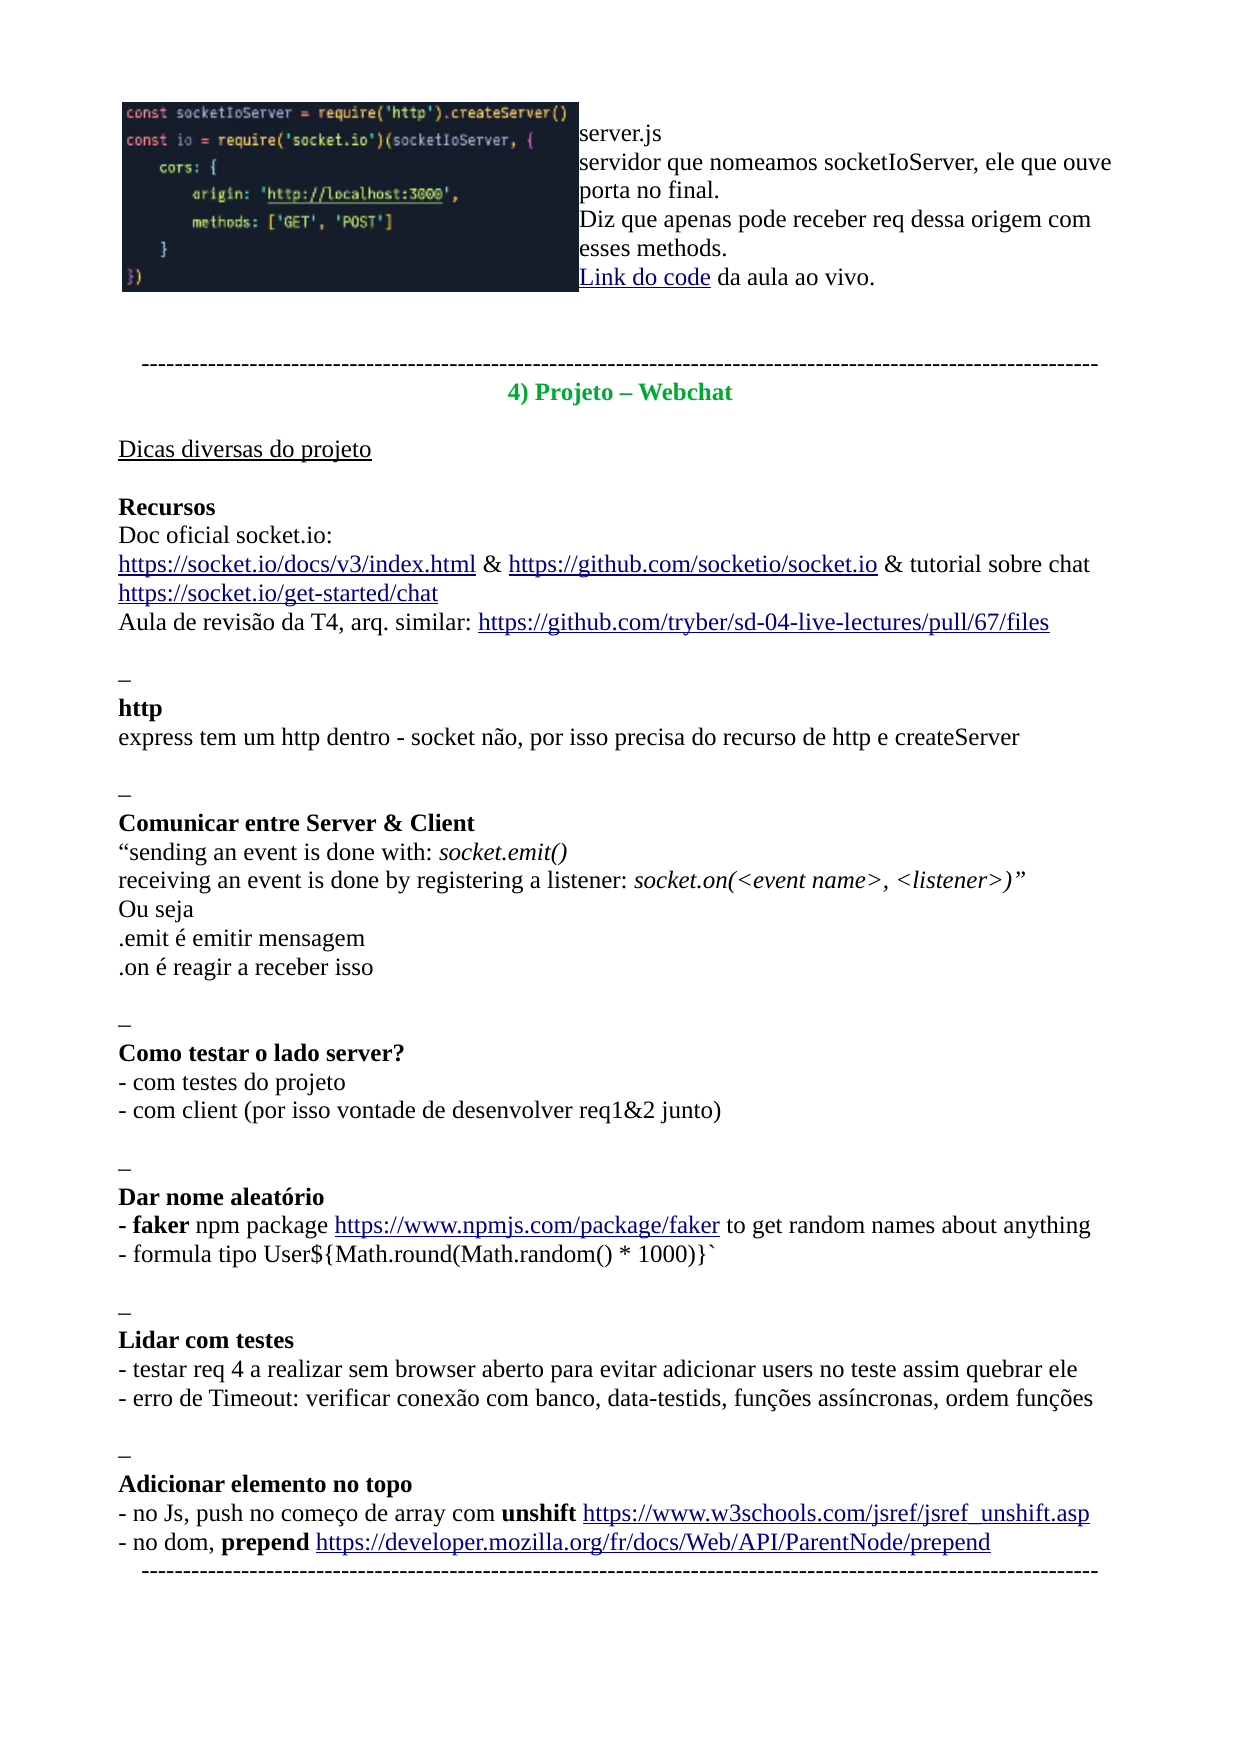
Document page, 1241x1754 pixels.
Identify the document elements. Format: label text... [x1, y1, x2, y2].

text receiving an event is done by registering a listener: socket.on(<event name>, <listener>)” [118, 866, 1122, 894]
text Aula de revisão da T4, arq. similar: https://github.com/tryber/sd-04-live-lectures/pull/67/files [118, 607, 1122, 636]
text – [118, 1153, 1122, 1182]
text – [118, 664, 1122, 693]
text – [118, 1297, 1122, 1326]
text 4) Projeto – Webchat [118, 377, 1122, 406]
text http [118, 693, 1122, 722]
text ------------------------------------------------------------------------------------------------------------------- [118, 348, 1122, 377]
text Link do code da aula ao vivo. [579, 262, 1122, 291]
text ------------------------------------------------------------------------------------------------------------------- [118, 1556, 1122, 1584]
text Lidar com testes [118, 1326, 1122, 1354]
text – [118, 1441, 1122, 1469]
text .on é reagir a receber isso [118, 952, 1122, 981]
text - com testes do projeto [118, 1067, 1122, 1096]
text servidor que nomeamos socketIoServer, ele que ouve porta no final. [579, 147, 1122, 204]
text - no dom, prepend https://developer.mozilla.org/fr/docs/Web/API/ParentNode/prepend [118, 1527, 1122, 1556]
text – [118, 1009, 1122, 1038]
text server.js [579, 118, 1122, 147]
text Diz que apenas pode receber req dessa origem com esses methods. [579, 204, 1122, 262]
text - faker npm package https://www.npmjs.com/package/faker to get random names about anything [118, 1211, 1122, 1239]
picture [122, 102, 579, 292]
text Ou seja [118, 894, 1122, 923]
text - testar req 4 a realizar sem browser aberto para evitar adicionar users no teste assim quebrar ele [118, 1354, 1122, 1383]
text Como testar o lado server? [118, 1038, 1122, 1067]
text - erro de Timeout: verificar conexão com banco, data-testids, funções assíncronas, ordem funções [118, 1383, 1122, 1412]
text – [118, 779, 1122, 808]
text - com client (por isso vontade de desenvolver req1&2 junto) [118, 1096, 1122, 1124]
text express tem um http dentro - socket não, por isso precisa do recurso de http e createServer [118, 722, 1122, 751]
text - no Js, push no começo de array com unshift https://www.w3schools.com/jsref/jsref_unshift.asp [118, 1498, 1122, 1527]
text https://socket.io/docs/v3/index.html & https://github.com/socketio/socket.io & tutorial sobre chat https://socket.io/get-started/chat [118, 549, 1122, 607]
text “sending an event is done with: socket.emit() [118, 837, 1122, 866]
text Recursos [118, 492, 1122, 521]
text Dar nome aleatório [118, 1182, 1122, 1211]
text Doc oficial socket.io: [118, 521, 1122, 549]
text Adicionar elemento no topo [118, 1469, 1122, 1498]
text Comunicar entre Server & Client [118, 808, 1122, 837]
text Dicas diversas do projeto [118, 434, 1122, 463]
text - formula tipo User${Math.round(Math.random() * 1000)}` [118, 1239, 1122, 1268]
text .emit é emitir mensagem [118, 923, 1122, 952]
